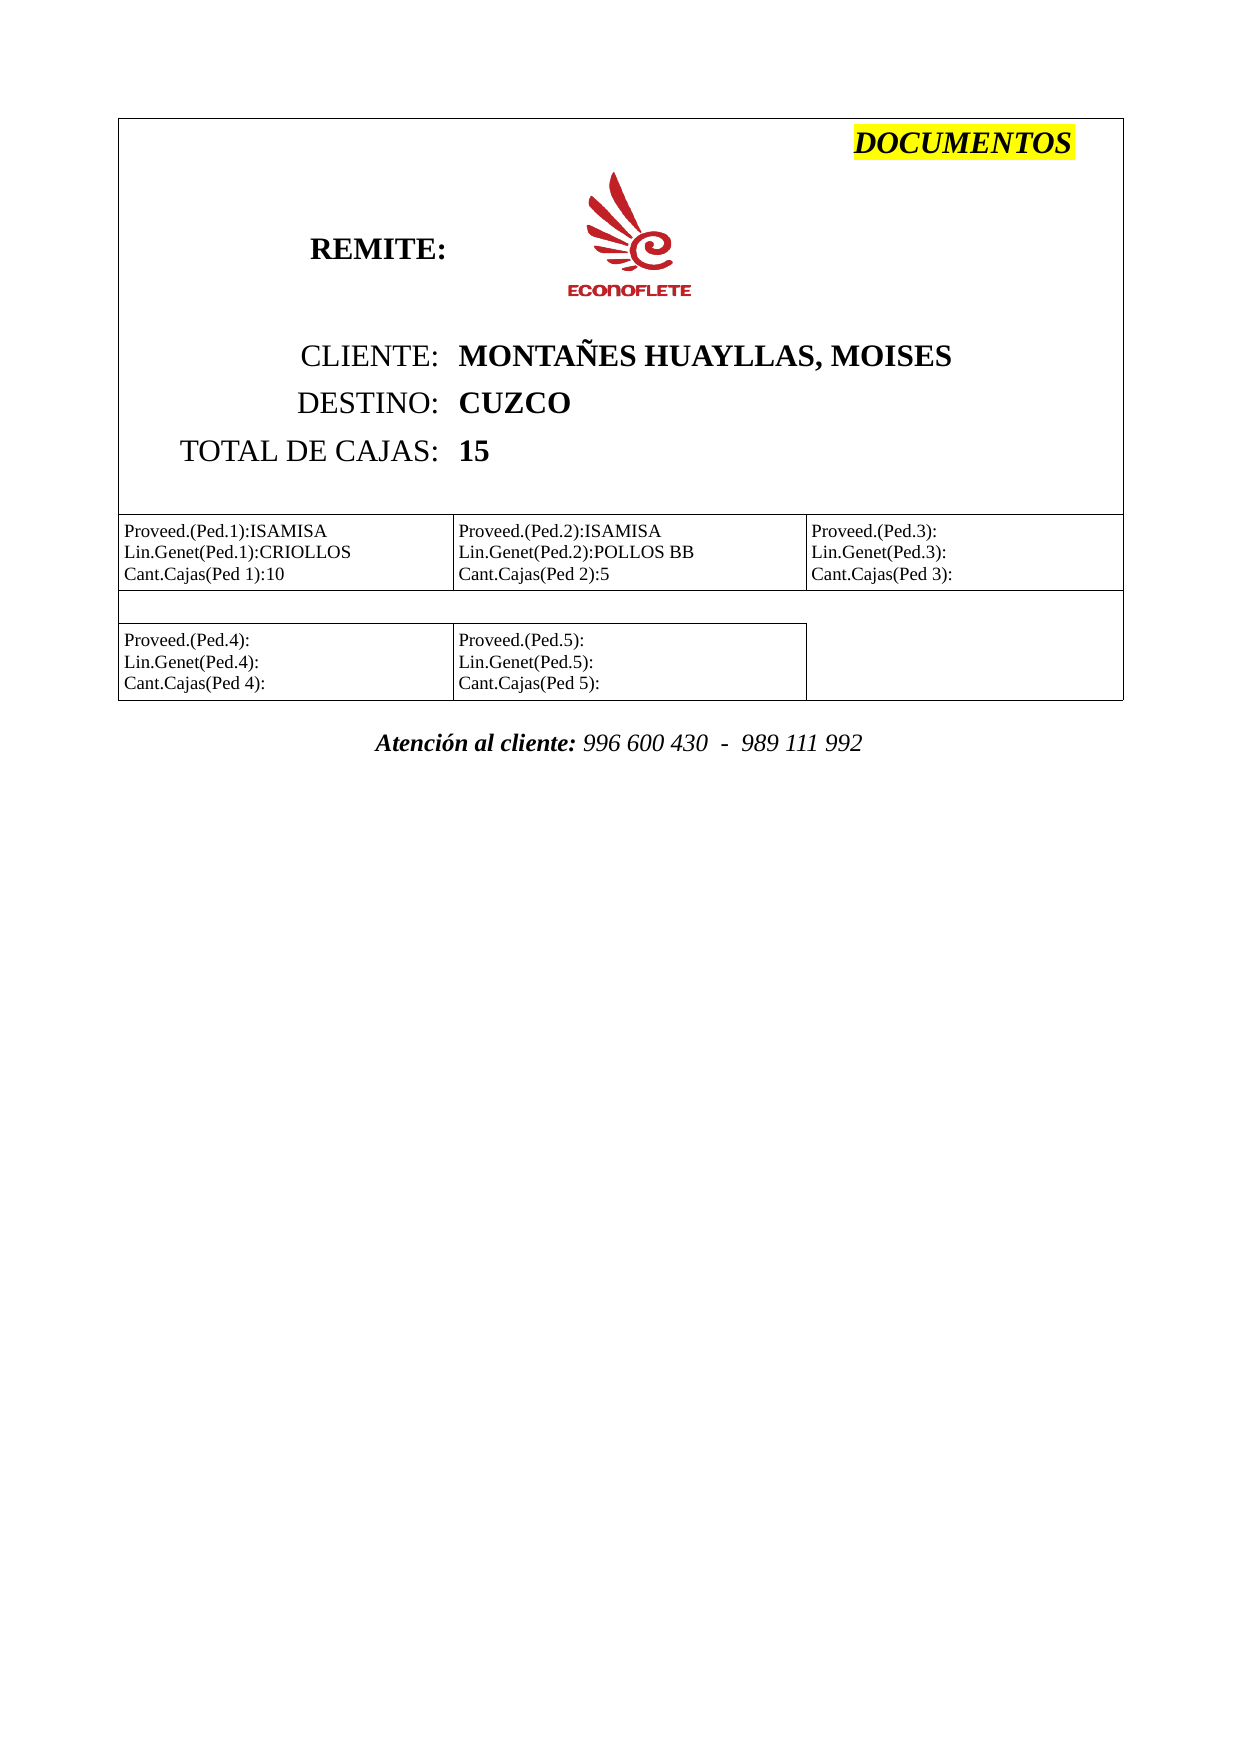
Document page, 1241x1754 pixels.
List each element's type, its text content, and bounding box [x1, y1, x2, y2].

table_cell [119, 474, 453, 514]
table_cell Proveed.(Ped.5): Lin.Genet(Ped.5): Cant.Cajas(Ped 5): [454, 624, 806, 699]
table_cell Proveed.(Ped.1):ISAMISA Lin.Genet(Ped.1):CRIOLLOS Cant.Cajas(Ped 1):10 [119, 515, 453, 590]
table_cell Proveed.(Ped.3): Lin.Genet(Ped.3): Cant.Cajas(Ped 3): [807, 515, 1123, 590]
table_cell CUZCO [453, 379, 806, 426]
picture [552, 171, 707, 297]
table_header [453, 119, 806, 166]
table_cell [806, 591, 1123, 623]
table_cell [806, 166, 1123, 332]
table_cell [453, 591, 806, 623]
table_cell 15 [453, 426, 1123, 474]
table_cell CLIENTE: [119, 332, 453, 379]
table_header DOCUMENTOS [806, 119, 1123, 166]
table_cell MONTAÑES HUAYLLAS, MOISES [453, 332, 1123, 379]
table_cell [119, 591, 453, 623]
text Atención al cliente: 996 600 430 - 989 111 992 [118, 728, 1122, 757]
table_header [119, 119, 453, 166]
table_cell [453, 474, 806, 514]
table_cell TOTAL DE CAJAS: [119, 426, 453, 474]
table_cell Proveed.(Ped.4): Lin.Genet(Ped.4): Cant.Cajas(Ped 4): [119, 624, 453, 699]
table_cell [806, 474, 1123, 514]
table_cell [453, 166, 806, 332]
table_cell REMITE: [119, 166, 453, 332]
table_cell [807, 623, 1123, 699]
table_cell [806, 379, 1123, 426]
table_cell DESTINO: [119, 379, 453, 426]
table_cell Proveed.(Ped.2):ISAMISA Lin.Genet(Ped.2):POLLOS BB Cant.Cajas(Ped 2):5 [454, 515, 806, 590]
